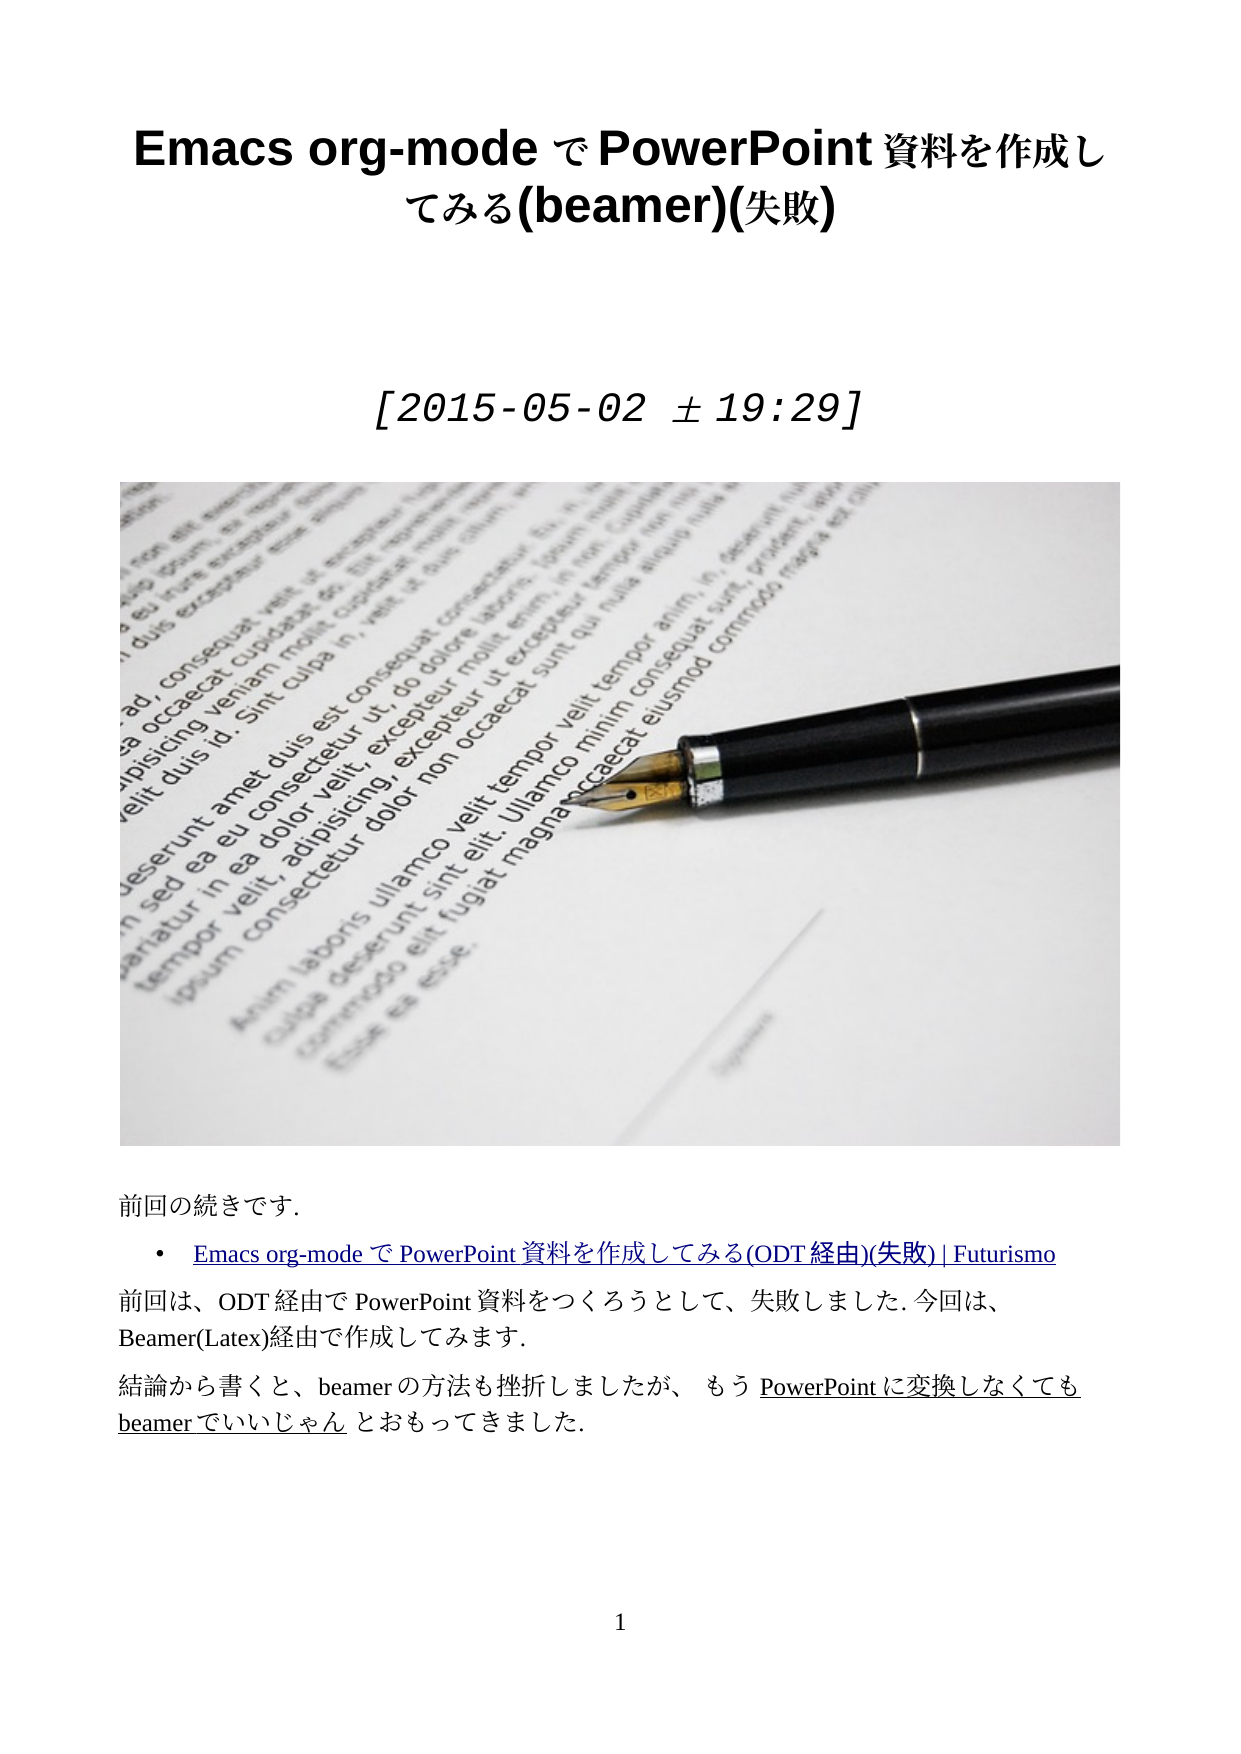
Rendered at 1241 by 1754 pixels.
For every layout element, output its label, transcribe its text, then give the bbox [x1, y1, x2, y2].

text 結論から書くと、beamerの方法も挫折しましたが、 もう PowerPointに変換しなくてもbeamerでいいじゃん とおもってきました. [118, 1366, 1122, 1438]
subtitle tsu-nera@LETS-WIN8 [118, 291, 1122, 339]
list Emacs org-mode でPowerPoint資料を作成してみる(ODT経由)(失敗) | Futurismo [156, 1235, 1122, 1269]
text 前回の続きです. [118, 1187, 1122, 1223]
subtitle [2015-05-02 土 19:29] [118, 387, 1122, 434]
title Emacs org-mode でPowerPoint資料を作成してみる(beamer)(失敗) [118, 118, 1122, 233]
text 前回は、ODT経由でPowerPoint資料をつくろうとして、失敗しました. 今回は、Beamer(Latex)経由で作成してみます. [118, 1282, 1122, 1354]
